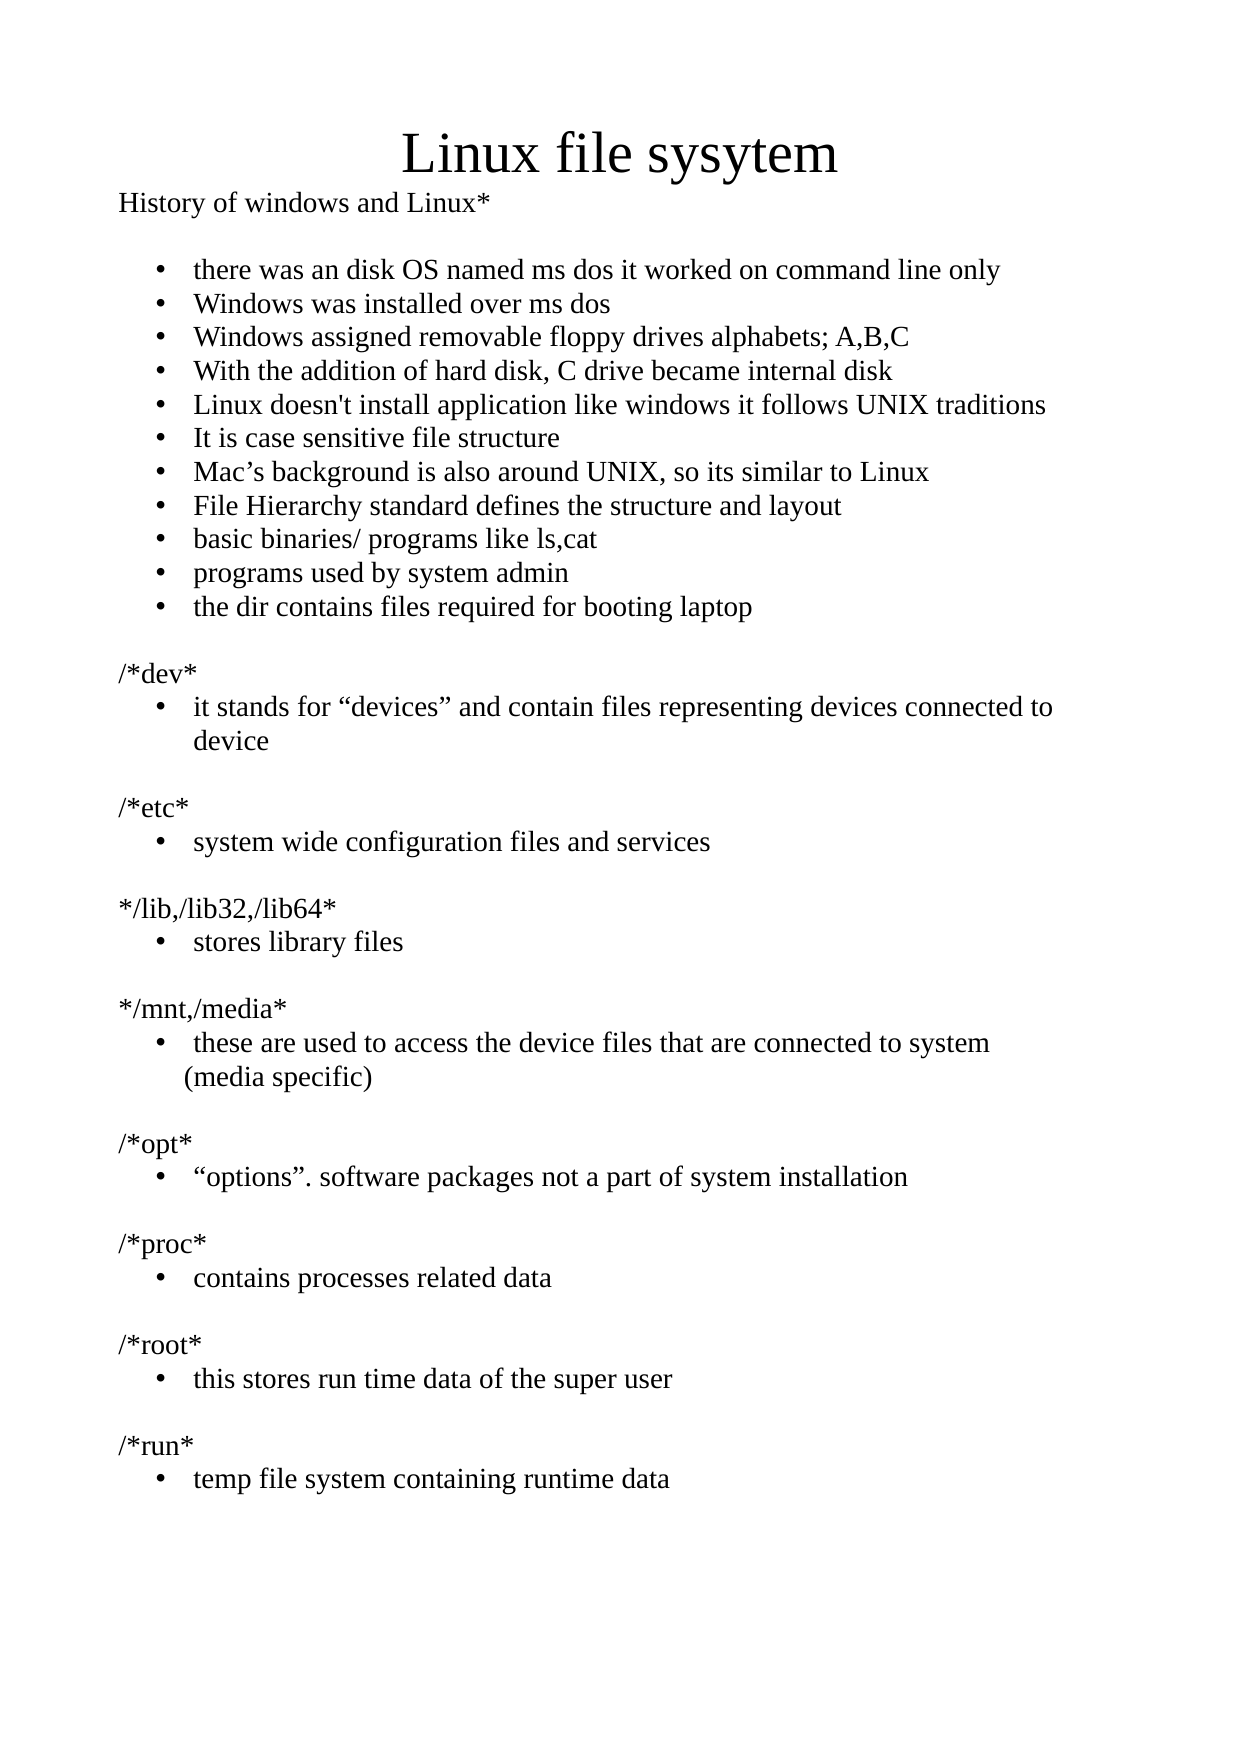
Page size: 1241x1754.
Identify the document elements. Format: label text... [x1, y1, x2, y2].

list it stands for “devices” and contain files representing devices connected to device [156, 689, 1122, 757]
text Linux file sysytem [118, 118, 1122, 185]
list Windows was installed over ms dos [156, 286, 1122, 319]
list File Hierarchy standard defines the structure and layout [156, 488, 1122, 521]
text /*run* [118, 1428, 1122, 1462]
text */lib,/lib32,/lib64* [118, 891, 1122, 924]
text /*opt* [118, 1126, 1122, 1159]
text History of windows and Linux* [118, 185, 1122, 219]
text */mnt,/media* [118, 992, 1122, 1025]
text /*etc* [118, 790, 1122, 824]
list this stores run time data of the super user [156, 1361, 1122, 1394]
list Linux doesn't install application like windows it follows UNIX traditions [156, 387, 1122, 421]
list Windows assigned removable floppy drives alphabets; A,B,C [156, 319, 1122, 353]
list “options”. software packages not a part of system installation [156, 1159, 1122, 1193]
text /*root* [118, 1327, 1122, 1361]
list With the addition of hard disk, C drive became internal disk [156, 353, 1122, 387]
list there was an disk OS named ms dos it worked on command line only [156, 252, 1122, 286]
list programs used by system admin [156, 555, 1122, 589]
list It is case sensitive file structure [156, 421, 1122, 454]
list these are used to access the device files that are connected to system [156, 1025, 1122, 1059]
text (media specific) [118, 1059, 1122, 1092]
text /*dev* [118, 656, 1122, 689]
list contains processes related data [156, 1260, 1122, 1294]
list stores library files [156, 924, 1122, 958]
list Mac’s background is also around UNIX, so its similar to Linux [156, 454, 1122, 488]
list system wide configuration files and services [156, 824, 1122, 857]
text /*proc* [118, 1227, 1122, 1260]
list the dir contains files required for booting laptop [156, 589, 1122, 622]
list temp file system containing runtime data [156, 1462, 1122, 1495]
list basic binaries/ programs like ls,cat [156, 521, 1122, 555]
